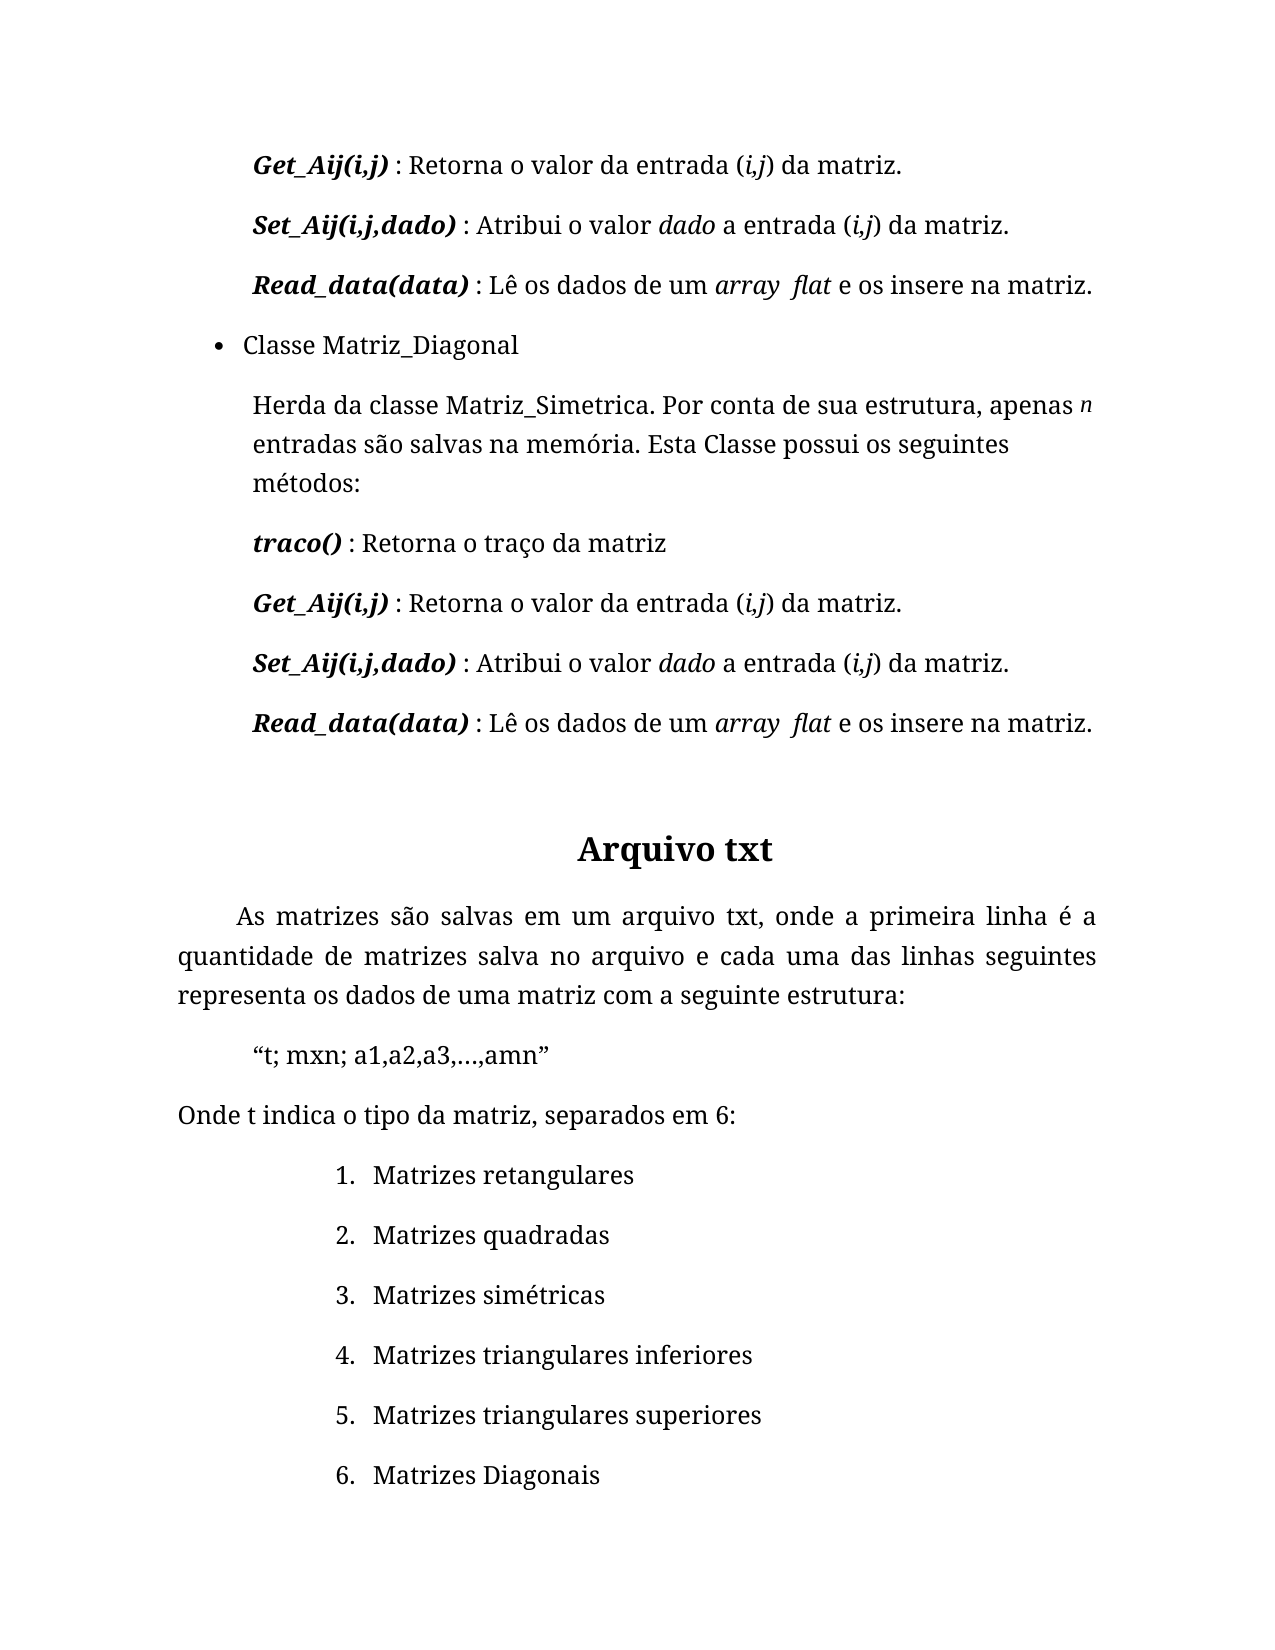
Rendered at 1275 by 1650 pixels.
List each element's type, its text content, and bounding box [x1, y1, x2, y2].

list Matrizes triangulares superiores [335, 1397, 1098, 1431]
text Get_Aij(i,j) : Retorna o valor da entrada (i,j) da matriz. [252, 586, 1098, 620]
list Matrizes retangulares [335, 1157, 1098, 1191]
list Matrizes Diagonais [335, 1457, 1098, 1491]
text Herda da classe Matriz_Simetrica. Por conta de sua estrutura, apenas entradas são salvas na memória. Esta Classe possui os seguintes métodos: [252, 388, 1098, 500]
text Read_data(data) : Lê os dados de um array flat e os insere na matriz. [252, 268, 1098, 302]
list Matrizes simétricas [335, 1277, 1098, 1311]
text Get_Aij(i,j) : Retorna o valor da entrada (i,j) da matriz. [252, 148, 1098, 182]
list Matrizes triangulares inferiores [335, 1337, 1098, 1371]
text traco() : Retorna o traço da matriz [252, 526, 1098, 560]
text Arquivo txt [252, 826, 1098, 871]
text Onde t indica o tipo da matriz, separados em 6: [177, 1097, 1098, 1131]
list Matrizes quadradas [335, 1217, 1098, 1251]
text “t; mxn; a1,a2,a3,…,amn” [252, 1037, 1098, 1071]
text Set_Aij(i,j,dado) : Atribui o valor dado a entrada (i,j) da matriz. [252, 208, 1098, 242]
text Set_Aij(i,j,dado) : Atribui o valor dado a entrada (i,j) da matriz. [252, 646, 1098, 680]
list Classe Matriz_Diagonal [215, 328, 1098, 362]
text Read_data(data) : Lê os dados de um array flat e os insere na matriz. [252, 706, 1098, 740]
text As matrizes são salvas em um arquivo txt, onde a primeira linha é a quantidade de matrizes salva no arquivo e cada uma das linhas seguintes representa os dados de uma matriz com a seguinte estrutura: [177, 899, 1098, 1011]
